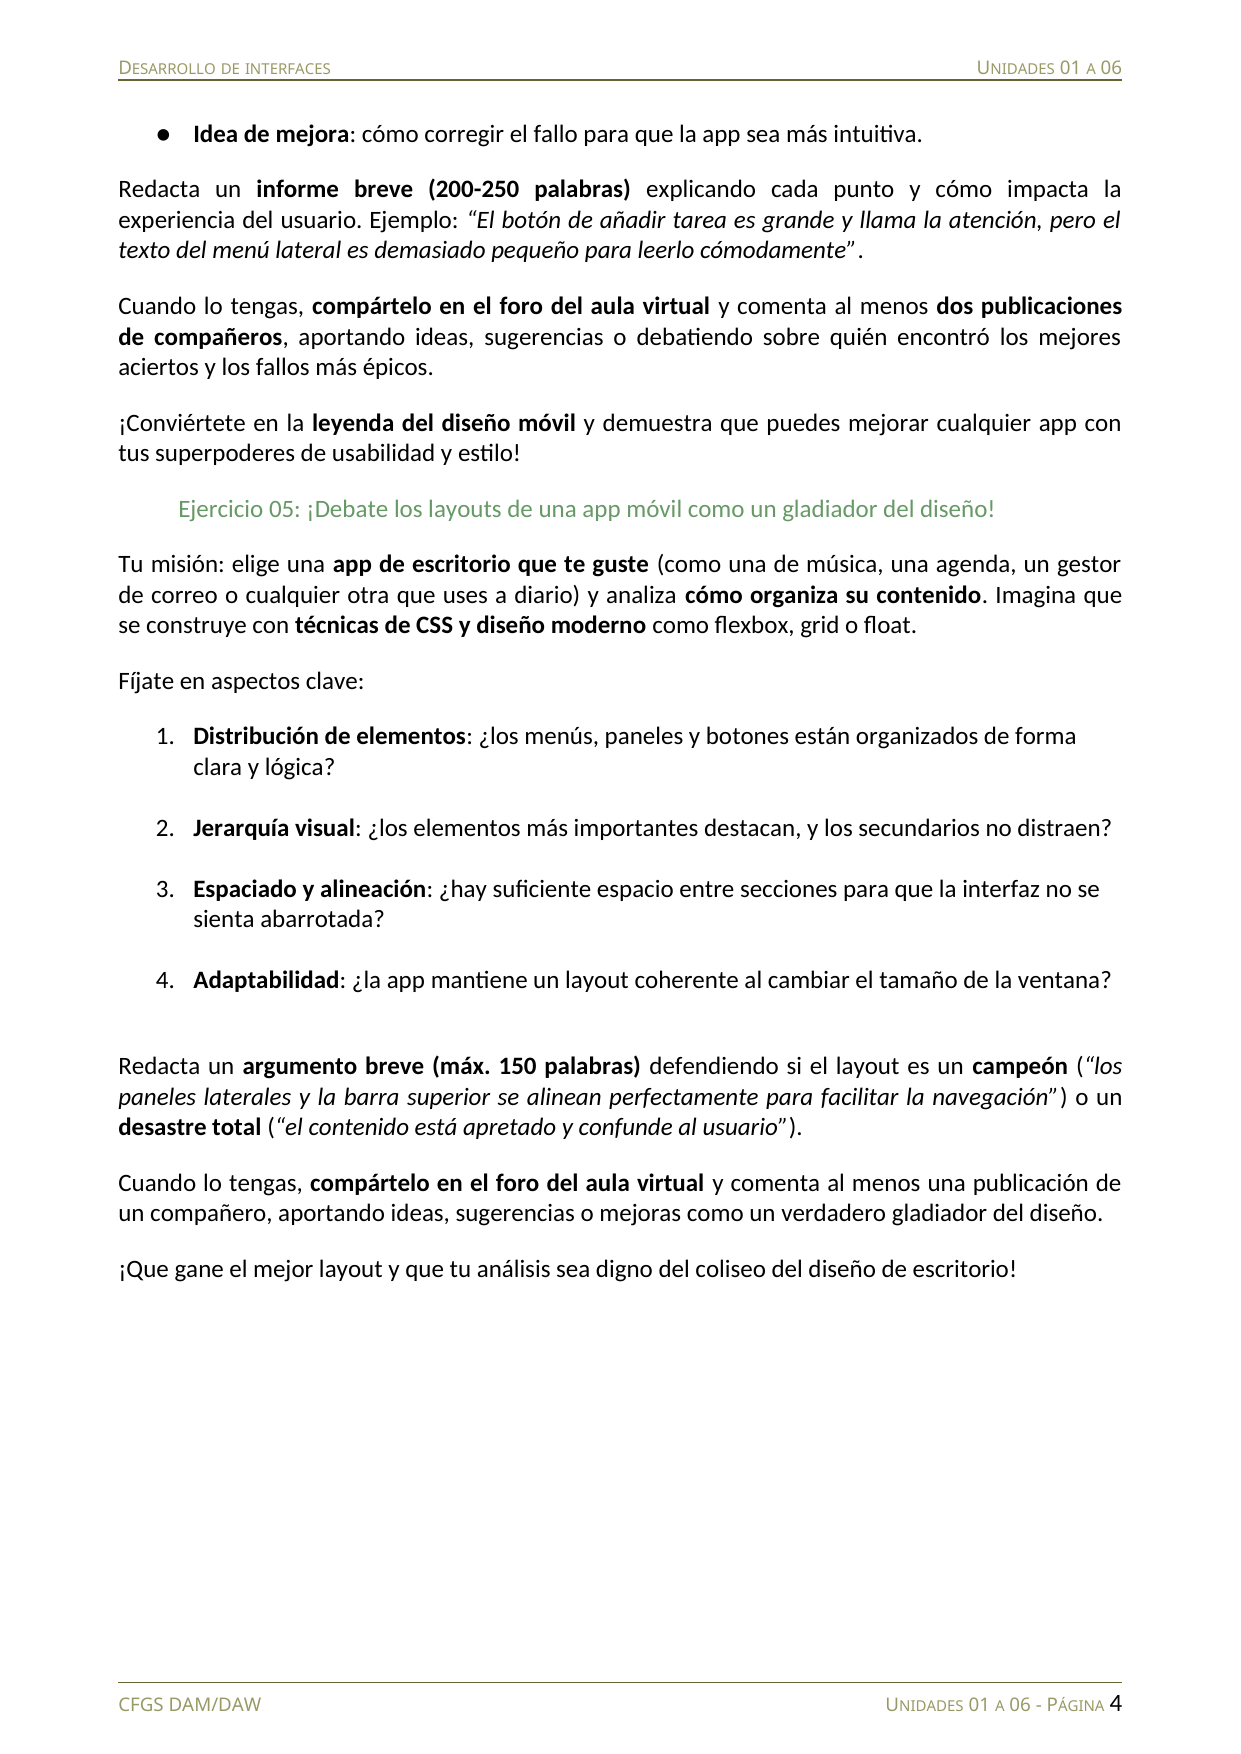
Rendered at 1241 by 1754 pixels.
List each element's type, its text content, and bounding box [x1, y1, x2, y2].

list Adaptabilidad: ¿la app mantiene un layout coherente al cambiar el tamaño de la ventana? [156, 964, 1122, 1026]
subtitle Ejercicio 05: ¡Debate los layouts de una app móvil como un gladiador del diseño! [178, 493, 1122, 523]
text Fíjate en aspectos clave: [118, 665, 1122, 695]
text Redacta un argumento breve (máx. 150 palabras) defendiendo si el layout es un campeón (“los paneles laterales y la barra superior se alinean perfectamente para facilitar la navegación”) o un desastre total (“el contenido está apretado y confunde al usuario”). [118, 1051, 1122, 1142]
text ¡Que gane el mejor layout y que tu análisis sea digno del coliseo del diseño de escritorio! [118, 1253, 1122, 1284]
list Espaciado y alineación: ¿hay suficiente espacio entre secciones para que la interfaz no se sienta abarrotada? [156, 873, 1122, 964]
list Distribución de elementos: ¿los menús, paneles y botones están organizados de forma clara y lógica? [156, 720, 1122, 812]
list Jerarquía visual: ¿los elementos más importantes destacan, y los secundarios no distraen? [156, 812, 1122, 873]
text ¡Conviértete en la leyenda del diseño móvil y demuestra que puedes mejorar cualquier app con tus superpoderes de usabilidad y estilo! [118, 407, 1122, 468]
text Cuando lo tengas, compártelo en el foro del aula virtual y comenta al menos dos publicaciones de compañeros, aportando ideas, sugerencias o debatiendo sobre quién encontró los mejores aciertos y los fallos más épicos. [118, 290, 1122, 382]
text Tu misión: elige una app de escritorio que te guste (como una de música, una agenda, un gestor de correo o cualquier otra que uses a diario) y analiza cómo organiza su contenido. Imagina que se construye con técnicas de CSS y diseño moderno como flexbox, grid o float. [118, 548, 1122, 640]
list Idea de mejora: cómo corregir el fallo para que la app sea más intuitiva. [156, 118, 1122, 148]
text Redacta un informe breve (200-250 palabras) explicando cada punto y cómo impacta la experiencia del usuario. Ejemplo: “El botón de añadir tarea es grande y llama la atención, pero el texto del menú lateral es demasiado pequeño para leerlo cómodamente”. [118, 173, 1122, 265]
text Cuando lo tengas, compártelo en el foro del aula virtual y comenta al menos una publicación de un compañero, aportando ideas, sugerencias o mejoras como un verdadero gladiador del diseño. [118, 1167, 1122, 1228]
